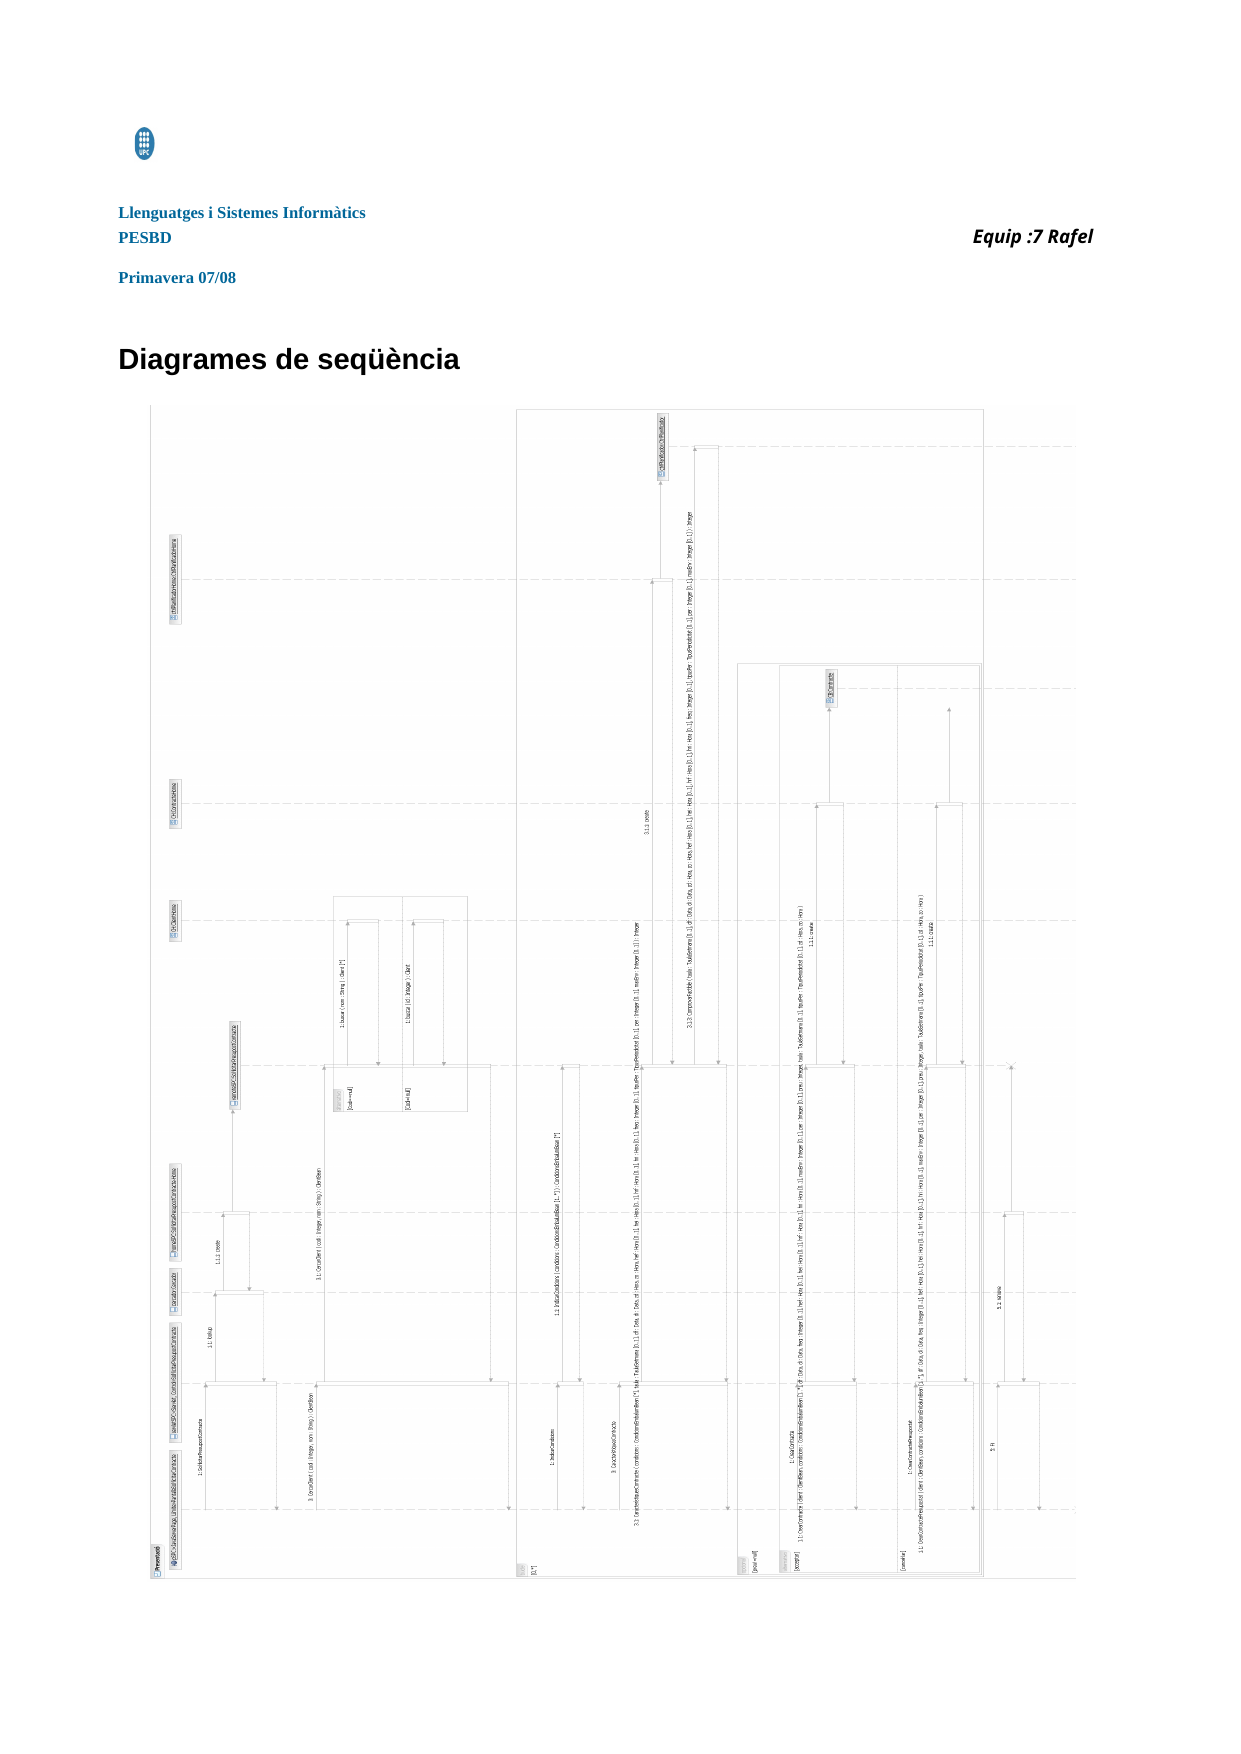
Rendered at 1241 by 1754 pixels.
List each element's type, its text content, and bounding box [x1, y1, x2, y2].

picture [147, 405, 1076, 1582]
subtitle Diagrames de seqüència [118, 342, 1122, 375]
